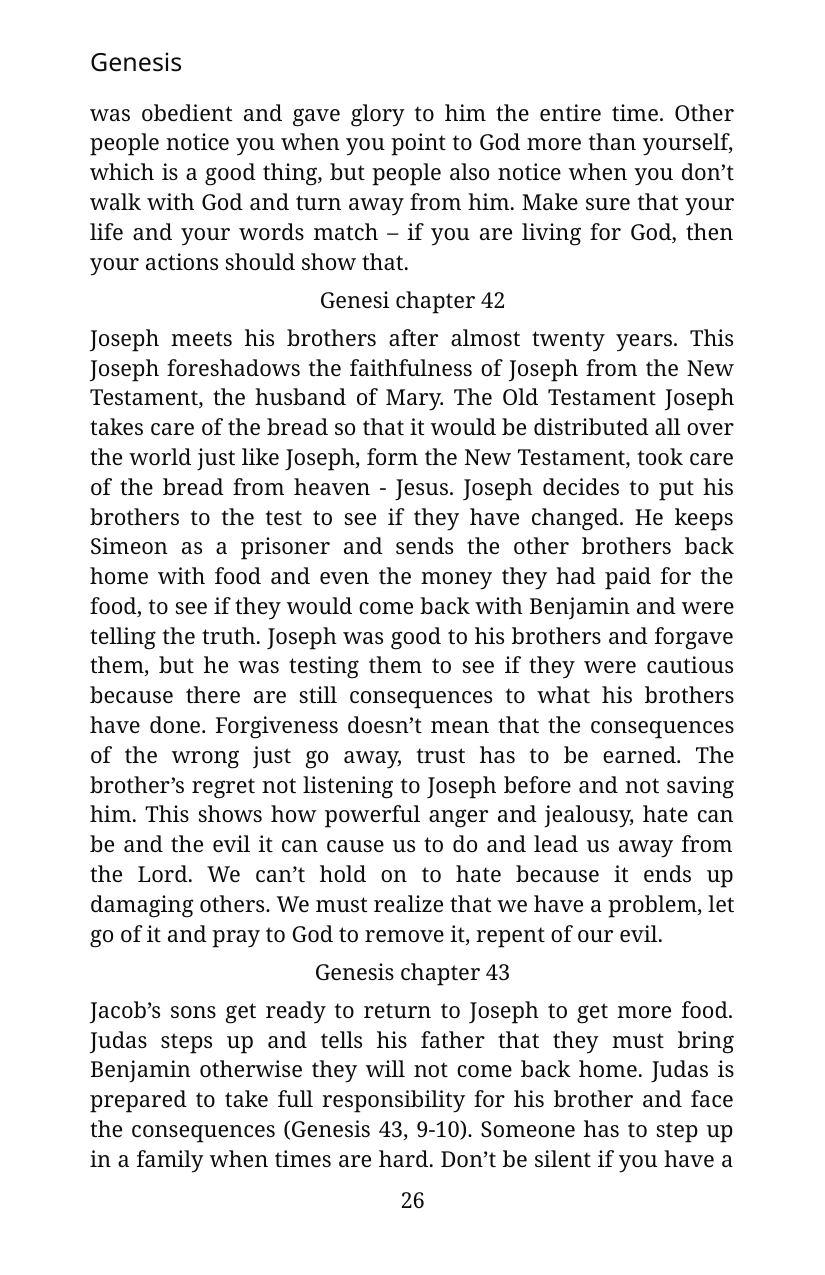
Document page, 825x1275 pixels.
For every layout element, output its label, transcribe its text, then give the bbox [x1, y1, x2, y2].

text was obedient and gave glory to him the entire time. Other people notice you when you point to God more than yourself, which is a good thing, but people also notice when you don’t walk with God and turn away from him. Make sure that your life and your words match – if you are living for God, then your actions should show that. [90, 97, 735, 276]
text Jacob’s sons get ready to return to Joseph to get more food. Judas steps up and tells his father that they must bring Benjamin otherwise they will not come back home. Judas is prepared to take full responsibility for his brother and face the consequences (Genesis 43, 9-10). Someone has to step up in a family when times are hard. Don’t be silent if you have a [90, 995, 735, 1173]
text Joseph meets his brothers after almost twenty years. This Joseph foreshadows the faithfulness of Joseph from the New Testament, the husband of Mary. The Old Testament Joseph takes care of the bread so that it would be distributed all over the world just like Joseph, form the New Testament, took care of the bread from heaven - Jesus. Joseph decides to put his brothers to the test to see if they have changed. He keeps Simeon as a prisoner and sends the other brothers back home with food and even the money they had paid for the food, to see if they would come back with Benjamin and were telling the truth. Joseph was good to his brothers and forgave them, but he was testing them to see if they were cautious because there are still consequences to what his brothers have done. Forgiveness doesn’t mean that the consequences of the wrong just go away, trust has to be earned. The brother’s regret not listening to Joseph before and not saving him. This shows how powerful anger and jealousy, hate can be and the evil it can cause us to do and lead us away from the Lord. We can’t hold on to hate because it ends up damaging others. We must realize that we have a problem, let go of it and pray to God to remove it, repent of our evil. [90, 323, 735, 948]
text Genesis chapter 43 [90, 957, 735, 986]
text Genesi chapter 42 [90, 284, 735, 314]
